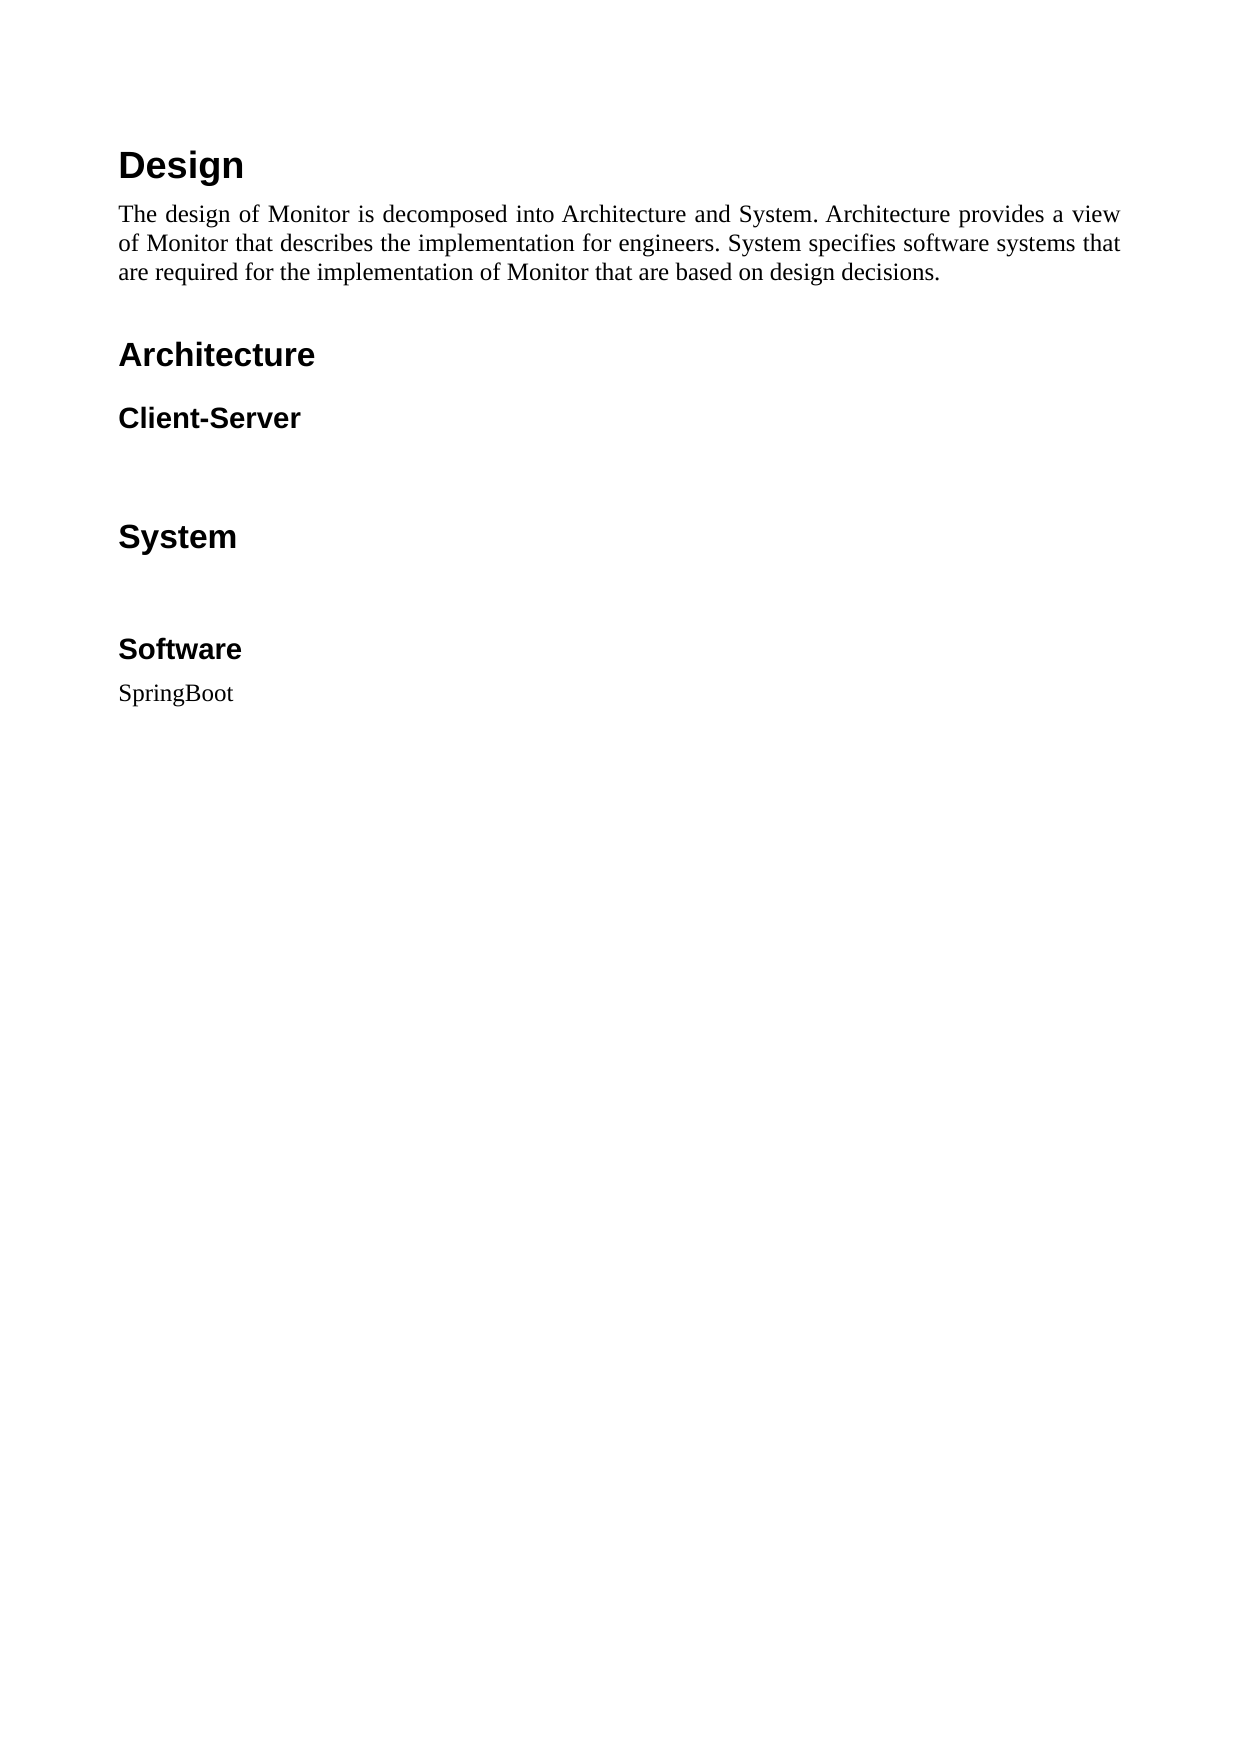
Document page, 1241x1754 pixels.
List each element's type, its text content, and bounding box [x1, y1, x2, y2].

text SpringBoot [118, 678, 1122, 707]
subtitle Client-Server [118, 401, 1122, 434]
subtitle Architecture [118, 335, 1122, 374]
text The design of Monitor is decomposed into Architecture and System. Architecture provides a view of Monitor that describes the implementation for engineers. System specifies software systems that are required for the implementation of Monitor that are based on design decisions. [118, 199, 1122, 286]
subtitle Design [118, 143, 1122, 187]
subtitle System [118, 517, 1122, 556]
subtitle Software [118, 632, 1122, 666]
